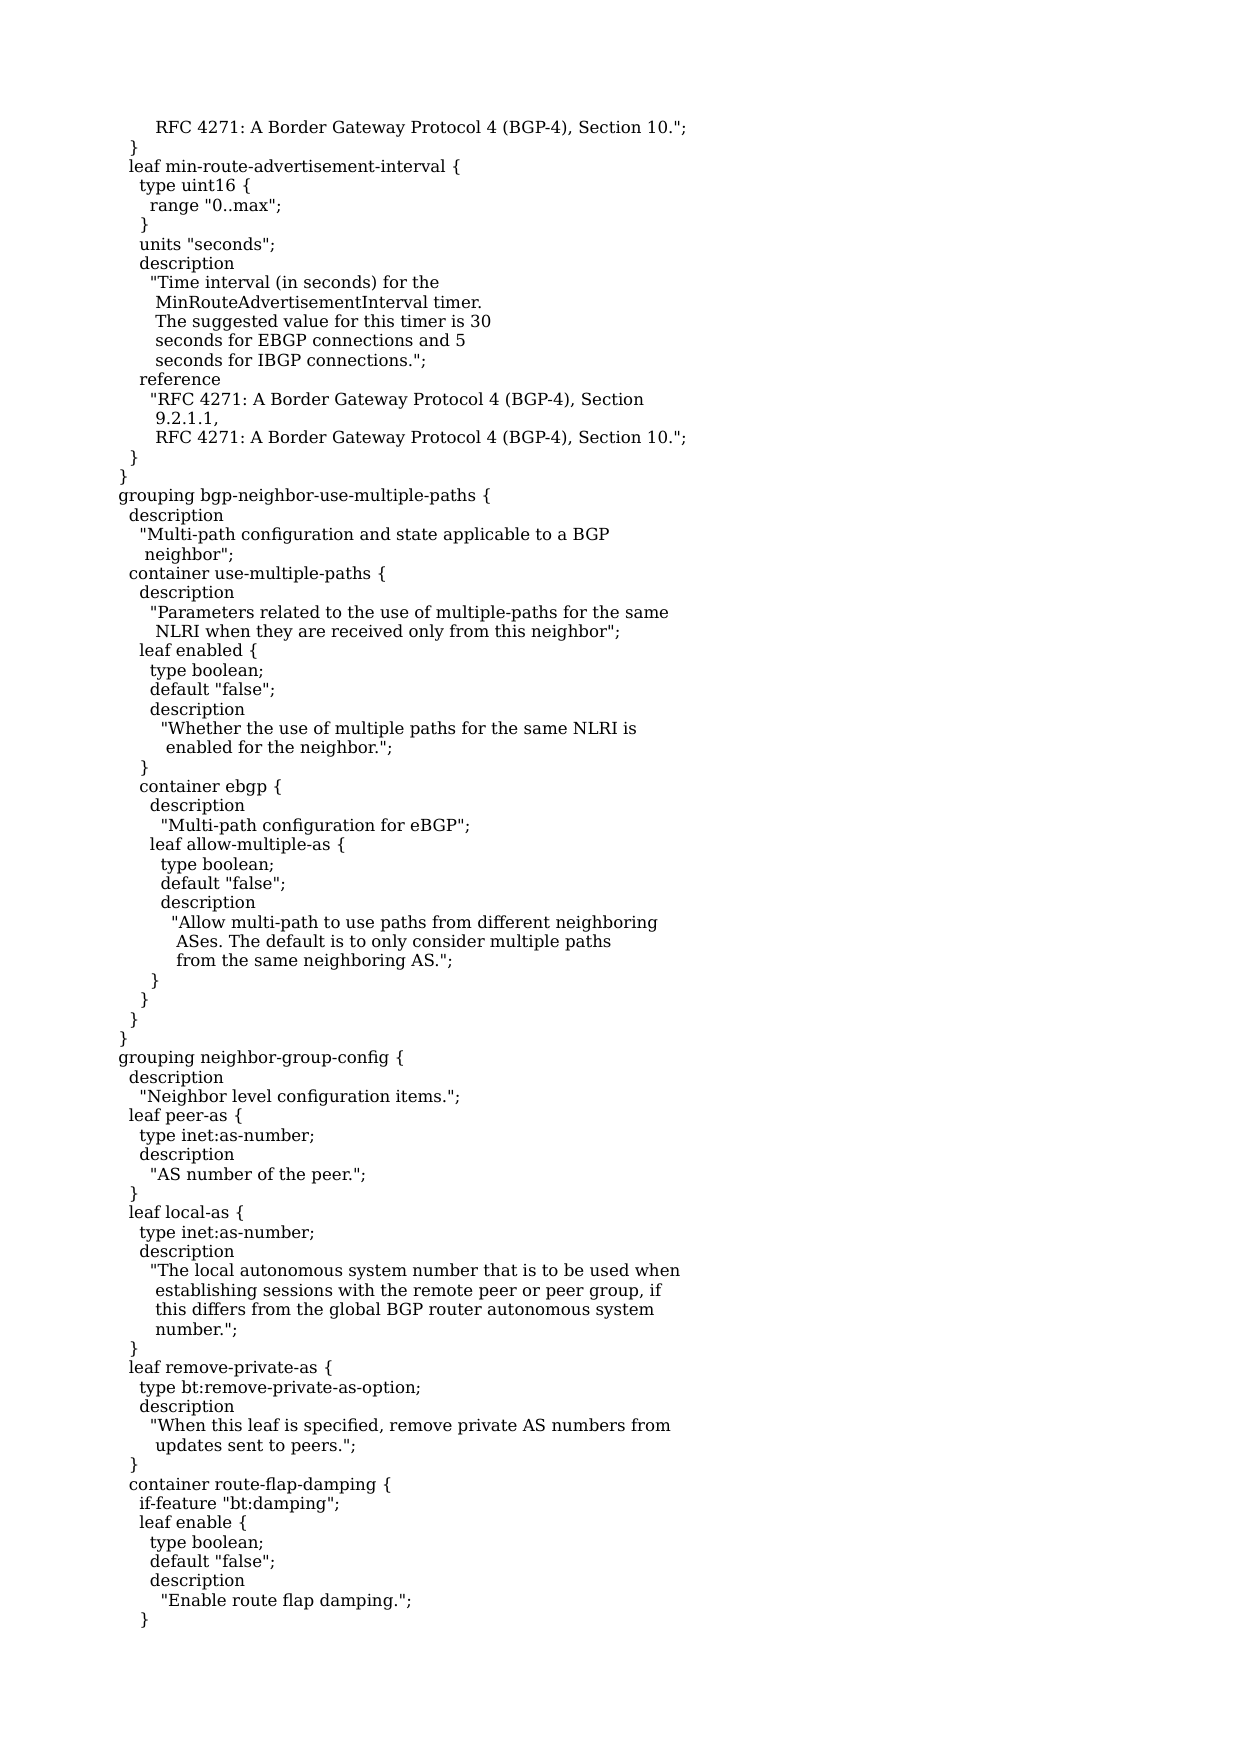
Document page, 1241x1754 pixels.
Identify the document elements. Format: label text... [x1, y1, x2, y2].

text description [118, 796, 1122, 816]
text container ebgp { [118, 777, 1122, 796]
text } [118, 1339, 1122, 1358]
text description [118, 1242, 1122, 1261]
text this differs from the global BGP router autonomous system [118, 1300, 1122, 1319]
text "Allow multi-path to use paths from different neighboring [118, 912, 1122, 932]
text description [118, 893, 1122, 912]
text if-feature "bt:damping"; [118, 1494, 1122, 1513]
text leaf min-route-advertisement-interval { [118, 157, 1122, 176]
text } [118, 1610, 1122, 1629]
text description [118, 699, 1122, 719]
text 9.2.1.1, [118, 409, 1122, 428]
text grouping neighbor-group-config { [118, 1048, 1122, 1067]
text default "false"; [118, 874, 1122, 893]
text units "seconds"; [118, 234, 1122, 254]
text leaf remove-private-as { [118, 1358, 1122, 1377]
text "Parameters related to the use of multiple-paths for the same [118, 602, 1122, 622]
text seconds for IBGP connections."; [118, 351, 1122, 370]
text grouping bgp-neighbor-use-multiple-paths { [118, 486, 1122, 506]
text } [118, 1455, 1122, 1474]
text } [118, 1184, 1122, 1203]
text "Whether the use of multiple paths for the same NLRI is [118, 719, 1122, 738]
text leaf peer-as { [118, 1106, 1122, 1126]
text description [118, 583, 1122, 602]
text description [118, 254, 1122, 273]
text number."; [118, 1319, 1122, 1339]
text description [118, 506, 1122, 525]
text establishing sessions with the remote peer or peer group, if [118, 1281, 1122, 1300]
text type inet:as-number; [118, 1126, 1122, 1145]
text from the same neighboring AS."; [118, 951, 1122, 971]
text type uint16 { [118, 176, 1122, 196]
text } [118, 467, 1122, 486]
text enabled for the neighbor."; [118, 738, 1122, 757]
text description [118, 1067, 1122, 1087]
text reference [118, 370, 1122, 389]
text seconds for EBGP connections and 5 [118, 331, 1122, 351]
text } [118, 990, 1122, 1009]
text default "false"; [118, 680, 1122, 699]
text container route-flap-damping { [118, 1474, 1122, 1494]
text The suggested value for this timer is 30 [118, 312, 1122, 331]
text RFC 4271: A Border Gateway Protocol 4 (BGP-4), Section 10."; [118, 118, 1122, 137]
text "Multi-path configuration and state applicable to a BGP [118, 525, 1122, 544]
text NLRI when they are received only from this neighbor"; [118, 622, 1122, 641]
text leaf enabled { [118, 641, 1122, 661]
text } [118, 447, 1122, 467]
text } [118, 215, 1122, 234]
text leaf local-as { [118, 1203, 1122, 1222]
text type inet:as-number; [118, 1222, 1122, 1242]
text "Neighbor level configuration items."; [118, 1087, 1122, 1106]
text MinRouteAdvertisementInterval timer. [118, 292, 1122, 312]
text "Time interval (in seconds) for the [118, 273, 1122, 292]
text type boolean; [118, 661, 1122, 680]
text "Multi-path configuration for eBGP"; [118, 816, 1122, 835]
text "Enable route flap damping."; [118, 1591, 1122, 1610]
text "The local autonomous system number that is to be used when [118, 1261, 1122, 1281]
text leaf enable { [118, 1513, 1122, 1532]
text neighbor"; [118, 544, 1122, 564]
text } [118, 757, 1122, 777]
text type boolean; [118, 854, 1122, 874]
text ASes. The default is to only consider multiple paths [118, 932, 1122, 951]
text "When this leaf is specified, remove private AS numbers from [118, 1416, 1122, 1436]
text default "false"; [118, 1552, 1122, 1571]
text range "0..max"; [118, 196, 1122, 215]
text description [118, 1397, 1122, 1416]
text "AS number of the peer."; [118, 1164, 1122, 1184]
text } [118, 1029, 1122, 1048]
text description [118, 1145, 1122, 1164]
text } [118, 971, 1122, 990]
text container use-multiple-paths { [118, 564, 1122, 583]
text type boolean; [118, 1532, 1122, 1552]
text updates sent to peers."; [118, 1436, 1122, 1455]
text } [118, 137, 1122, 157]
text RFC 4271: A Border Gateway Protocol 4 (BGP-4), Section 10."; [118, 428, 1122, 447]
text type bt:remove-private-as-option; [118, 1377, 1122, 1397]
text "RFC 4271: A Border Gateway Protocol 4 (BGP-4), Section [118, 389, 1122, 409]
text } [118, 1009, 1122, 1029]
text description [118, 1571, 1122, 1591]
text leaf allow-multiple-as { [118, 835, 1122, 854]
